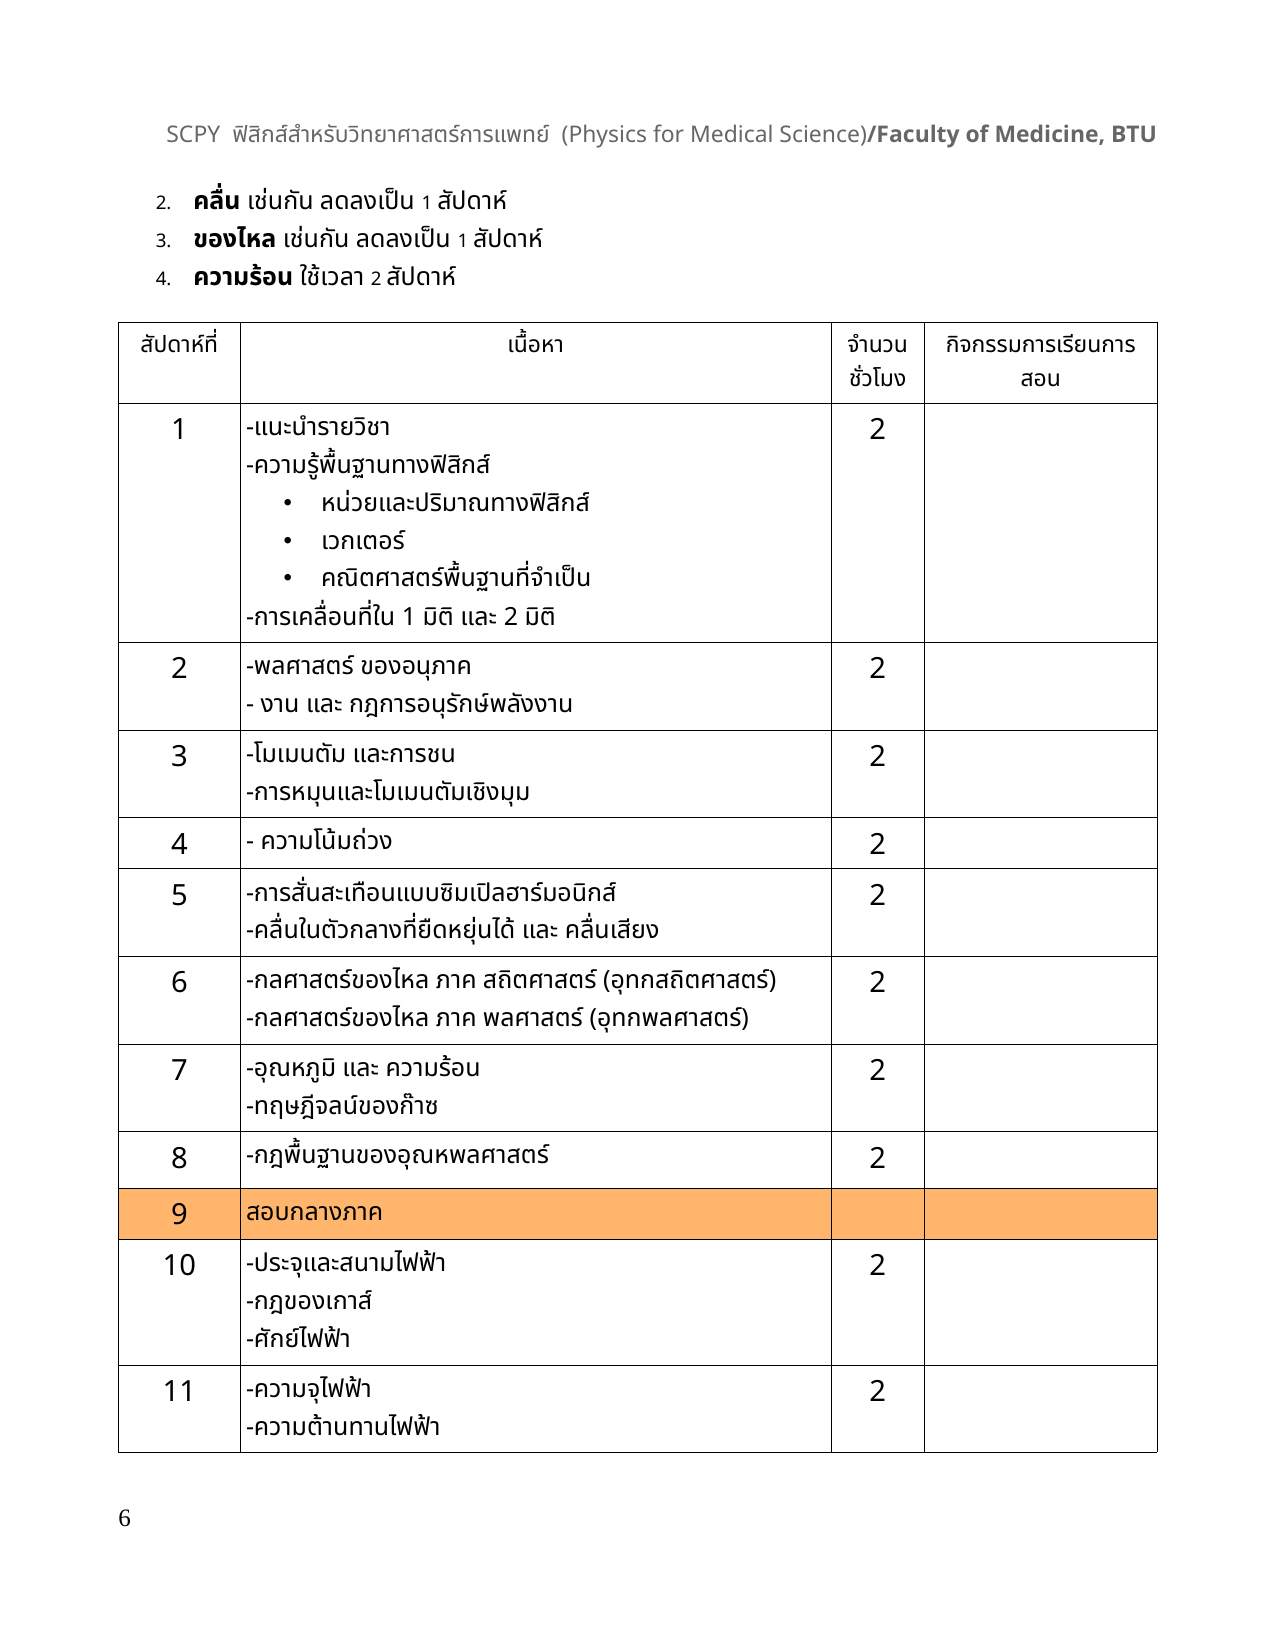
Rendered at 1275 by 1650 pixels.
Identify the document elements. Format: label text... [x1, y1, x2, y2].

table_cell 7 [119, 1045, 240, 1131]
table_cell -อุณหภูมิ และ ความร้อน -ทฤษฎีจลน์ของก๊าซ [241, 1045, 831, 1131]
table_cell 3 [119, 731, 240, 817]
table_cell 8 [119, 1132, 240, 1188]
table_cell -โมเมนตัม และการชน -การหมุนและโมเมนตัมเชิงมุม [241, 731, 831, 817]
table_cell -พลศาสตร์ ของอนุภาค - งาน และ กฎการอนุรักษ์พลังงาน [241, 643, 831, 729]
table_cell -การสั่นสะเทือนแบบซิมเปิลฮาร์มอนิกส์ -คลื่นในตัวกลางที่ยืดหยุ่นได้ และ คลื่นเสียง [241, 869, 831, 956]
table_cell [925, 957, 1157, 1043]
table_cell 2 [832, 818, 924, 868]
table_cell 2 [832, 643, 924, 729]
table_cell 5 [119, 869, 240, 956]
table_cell 2 [832, 869, 924, 956]
table_cell -ประจุและสนามไฟฟ้า -กฎของเกาส์ -ศักย์ไฟฟ้า [241, 1240, 831, 1364]
table_cell [925, 731, 1157, 817]
table_cell [925, 818, 1157, 868]
table_cell สอบกลางภาค [241, 1189, 831, 1239]
table_cell -แนะนำรายวิชา -ความรู้พื้นฐานทางฟิสิกส์ หน่วยและปริมาณทางฟิสิกส์ เวกเตอร์ คณิตศาสตร์พื้นฐานที่จำเป็น -การเคลื่อนที่ใน 1 มิติ และ 2 มิติ [241, 404, 831, 642]
table_cell [925, 1366, 1157, 1452]
table_cell [925, 643, 1157, 729]
table_cell [925, 1189, 1157, 1239]
table_cell 2 [119, 643, 240, 729]
table_cell [925, 404, 1157, 642]
table_cell [925, 1240, 1157, 1364]
table_cell 2 [832, 957, 924, 1043]
table_cell -ความจุไฟฟ้า -ความต้านทานไฟฟ้า [241, 1366, 831, 1452]
table_cell 9 [119, 1189, 240, 1239]
table_cell [925, 1045, 1157, 1131]
table_cell 10 [119, 1240, 240, 1364]
table_header เนื้อหา [241, 323, 831, 403]
table_cell 2 [832, 731, 924, 817]
table_cell -กลศาสตร์ของไหล ภาค สถิตศาสตร์ (อุทกสถิตศาสตร์) -กลศาสตร์ของไหล ภาค พลศาสตร์ (อุทกพลศาสตร์) [241, 957, 831, 1043]
table_cell - ความโน้มถ่วง [241, 818, 831, 868]
table_cell 2 [832, 1240, 924, 1364]
list ความร้อน ใช้เวลา 2 สัปดาห์ [156, 258, 1157, 296]
table_cell 1 [119, 404, 240, 642]
table_cell 2 [832, 1045, 924, 1131]
table_cell 2 [832, 404, 924, 642]
table_header กิจกรรมการเรียนการสอน [925, 323, 1157, 403]
table_cell [832, 1189, 924, 1239]
table_cell [925, 869, 1157, 956]
table_cell 4 [119, 818, 240, 868]
list ของไหล เช่นกัน ลดลงเป็น 1 สัปดาห์ [156, 221, 1157, 258]
table_cell 2 [832, 1366, 924, 1452]
list คลื่น เช่นกัน ลดลงเป็น 1 สัปดาห์ [156, 183, 1157, 221]
table_cell 11 [119, 1366, 240, 1452]
table_cell -กฎพื้นฐานของอุณหพลศาสตร์ [241, 1132, 831, 1188]
table_cell [925, 1132, 1157, 1188]
table_header สัปดาห์ที่ [119, 323, 240, 403]
table_header จำนวนชั่วโมง [832, 323, 924, 403]
table_cell 6 [119, 957, 240, 1043]
table_cell 2 [832, 1132, 924, 1188]
